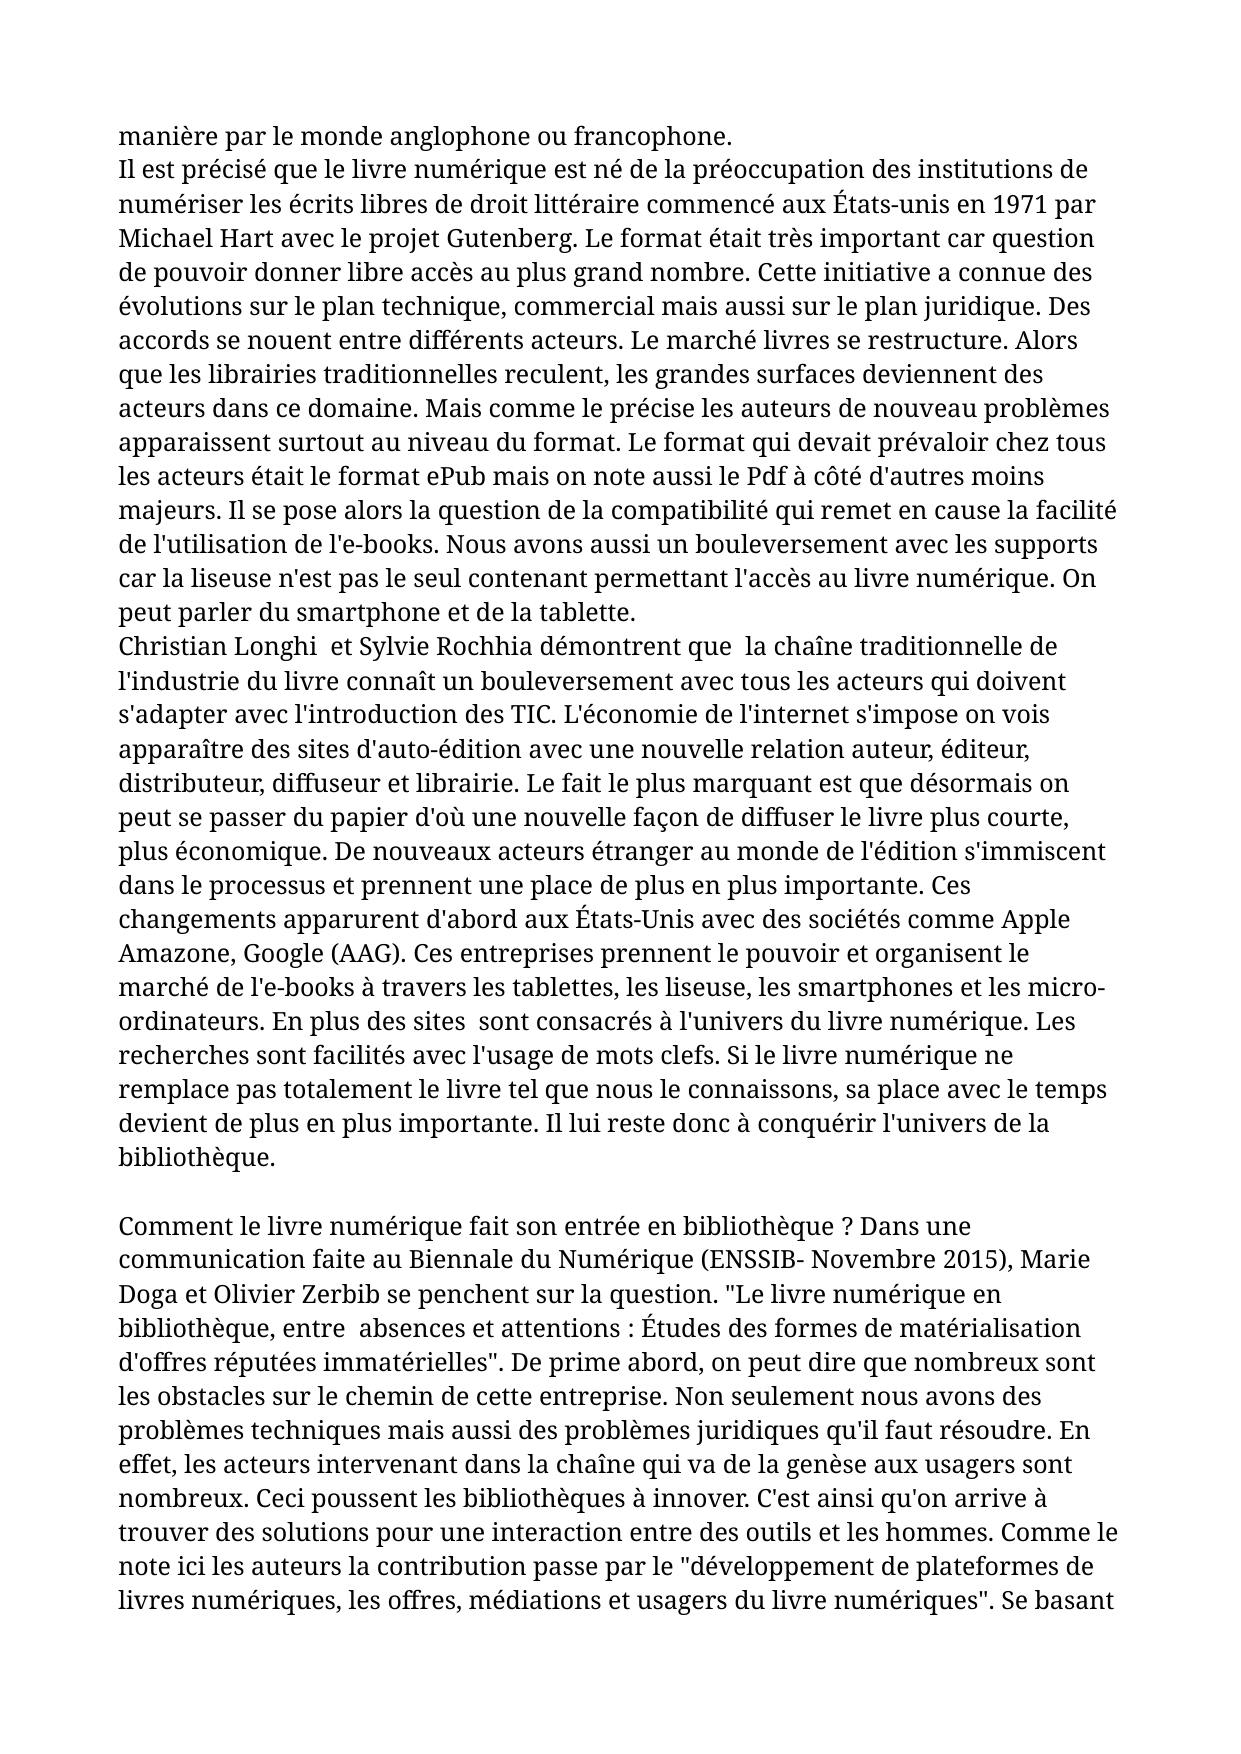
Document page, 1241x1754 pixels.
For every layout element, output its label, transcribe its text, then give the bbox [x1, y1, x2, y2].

text Comment le livre numérique fait son entrée en bibliothèque ? Dans une communication faite au Biennale du Numérique (ENSSIB- Novembre 2015), Marie Doga et Olivier Zerbib se penchent sur la question. "Le livre numérique en bibliothèque, entre absences et attentions : Études des formes de matérialisation d'offres réputées immatérielles". De prime abord, on peut dire que nombreux sont les obstacles sur le chemin de cette entreprise. Non seulement nous avons des problèmes techniques mais aussi des problèmes juridiques qu'il faut résoudre. En effet, les acteurs intervenant dans la chaîne qui va de la genèse aux usagers sont nombreux. Ceci poussent les bibliothèques à innover. C'est ainsi qu'on arrive à trouver des solutions pour une interaction entre des outils et les hommes. Comme le note ici les auteurs la contribution passe par le "développement de plateformes de livres numériques, les offres, médiations et usagers du livre numériques". Se basant [118, 1208, 1122, 1617]
text Christian Longhi et Sylvie Rochhia démontrent que la chaîne traditionnelle de l'industrie du livre connaît un bouleversement avec tous les acteurs qui doivent s'adapter avec l'introduction des TIC. L'économie de l'internet s'impose on vois apparaître des sites d'auto-édition avec une nouvelle relation auteur, éditeur, distributeur, diffuseur et librairie. Le fait le plus marquant est que désormais on peut se passer du papier d'où une nouvelle façon de diffuser le livre plus courte, plus économique. De nouveaux acteurs étranger au monde de l'édition s'immiscent dans le processus et prennent une place de plus en plus importante. Ces changements apparurent d'abord aux États-Unis avec des sociétés comme Apple Amazone, Google (AAG). Ces entreprises prennent le pouvoir et organisent le marché de l'e-books à travers les tablettes, les liseuse, les smartphones et les micro-ordinateurs. En plus des sites sont consacrés à l'univers du livre numérique. Les recherches sont facilités avec l'usage de mots clefs. Si le livre numérique ne remplace pas totalement le livre tel que nous le connaissons, sa place avec le temps devient de plus en plus importante. Il lui reste donc à conquérir l'univers de la bibliothèque. [118, 629, 1122, 1174]
text Il est précisé que le livre numérique est né de la préoccupation des institutions de numériser les écrits libres de droit littéraire commencé aux États-unis en 1971 par Michael Hart avec le projet Gutenberg. Le format était très important car question de pouvoir donner libre accès au plus grand nombre. Cette initiative a connue des évolutions sur le plan technique, commercial mais aussi sur le plan juridique. Des accords se nouent entre différents acteurs. Le marché livres se restructure. Alors que les librairies traditionnelles reculent, les grandes surfaces deviennent des acteurs dans ce domaine. Mais comme le précise les auteurs de nouveau problèmes apparaissent surtout au niveau du format. Le format qui devait prévaloir chez tous les acteurs était le format ePub mais on note aussi le Pdf à côté d'autres moins majeurs. Il se pose alors la question de la compatibilité qui remet en cause la facilité de l'utilisation de l'e-books. Nous avons aussi un bouleversement avec les supports car la liseuse n'est pas le seul contenant permettant l'accès au livre numérique. On peut parler du smartphone et de la tablette. [118, 152, 1122, 629]
text manière par le monde anglophone ou francophone. [118, 118, 1122, 152]
